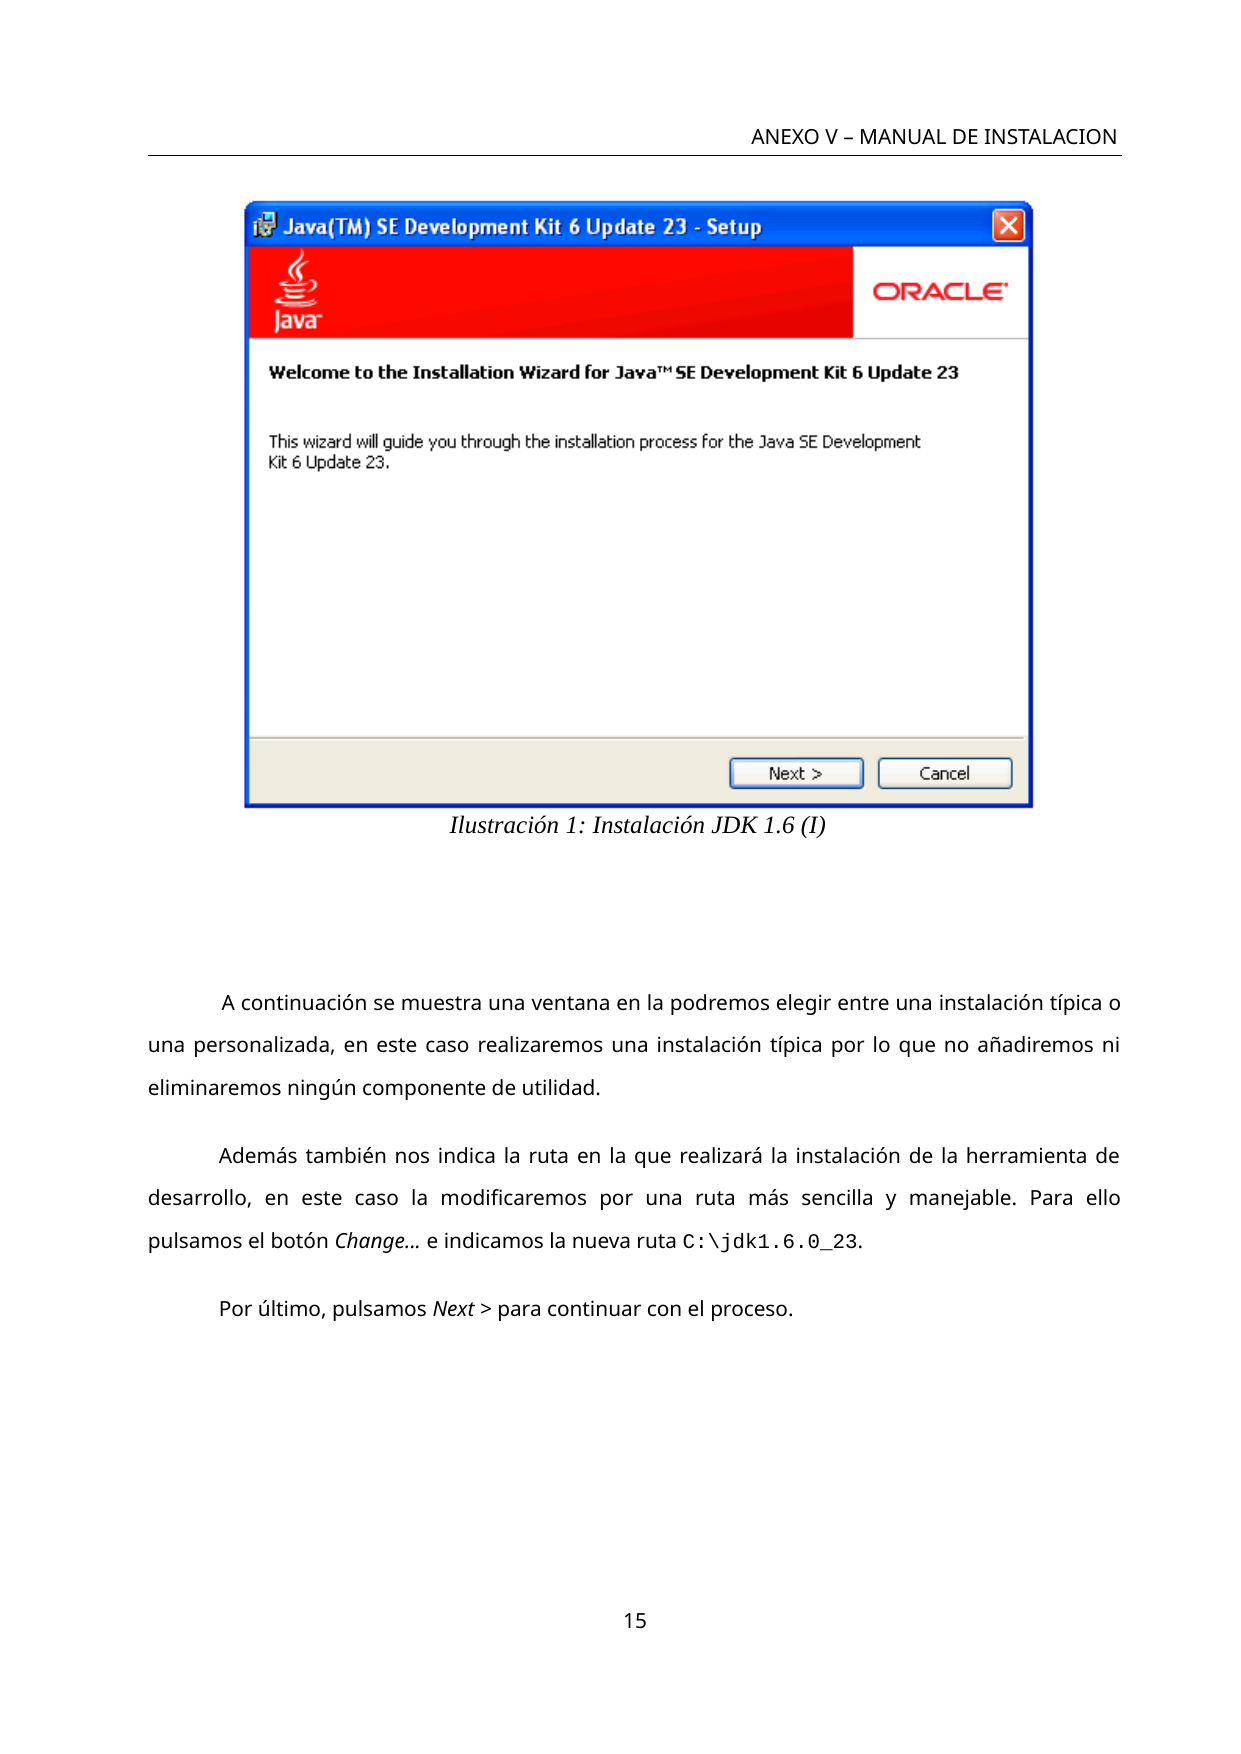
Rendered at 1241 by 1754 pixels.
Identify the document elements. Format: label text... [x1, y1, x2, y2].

text Por último, pulsamos Next > para continuar con el proceso. [148, 1294, 1122, 1322]
text A continuación se muestra una ventana en la podremos elegir entre una instalación típica o una personalizada, en este caso realizaremos una instalación típica por lo que no añadiremos ni eliminaremos ningún componente de utilidad. [148, 988, 1122, 1102]
text Ilustración 1: Instalación JDK 1.6 (I) [240, 810, 1037, 838]
text Además también nos indica la ruta en la que realizará la instalación de la herramienta de desarrollo, en este caso la modificaremos por una ruta más sencilla y manejable. Para ello pulsamos el botón Change... e indicamos la nueva ruta C:\jdk1.6.0_23. [148, 1141, 1122, 1254]
